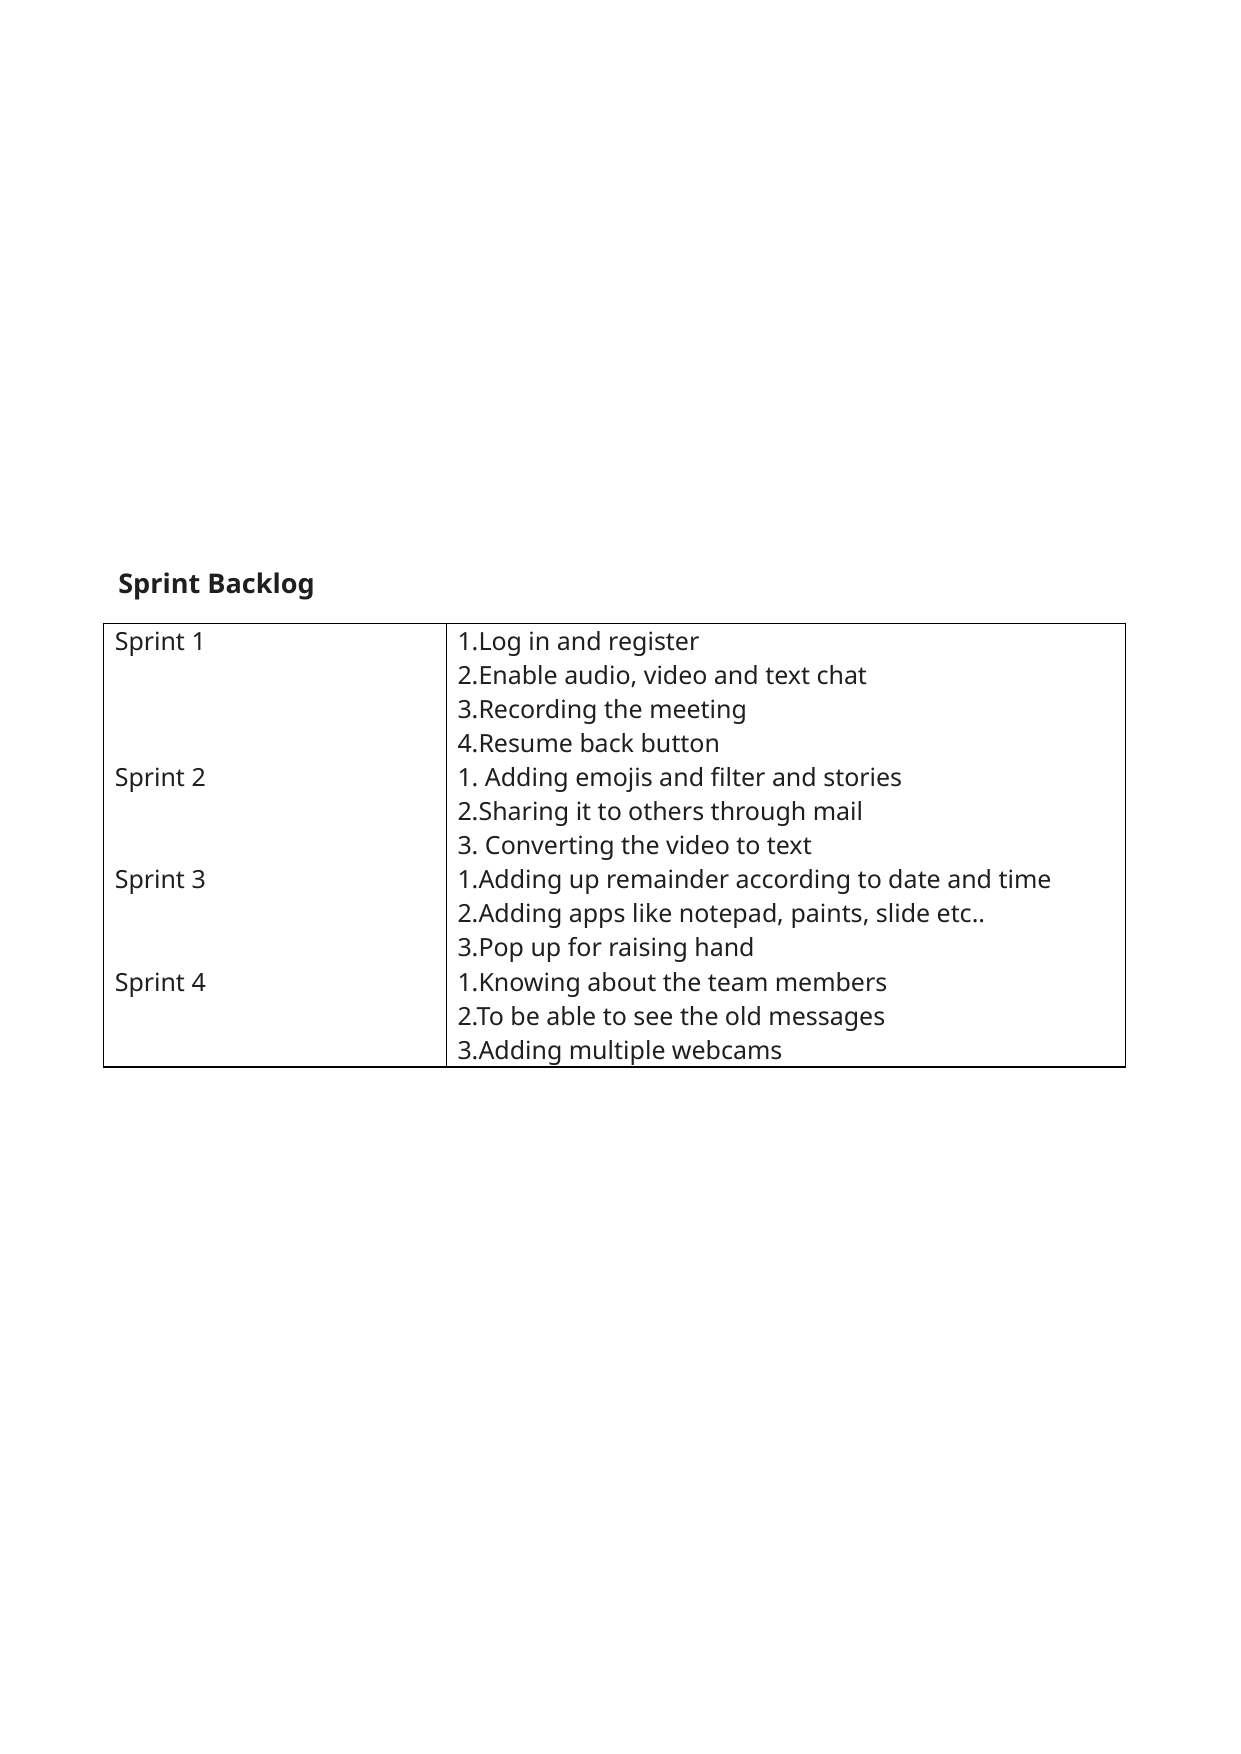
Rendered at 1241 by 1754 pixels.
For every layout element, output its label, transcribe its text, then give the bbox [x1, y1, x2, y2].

table_cell 1.Adding up remainder according to date and time 2.Adding apps like notepad, paints, slide etc.. 3.Pop up for raising hand [447, 862, 1125, 964]
table_cell Sprint 2 [104, 760, 446, 862]
table_header 1.Log in and register 2.Enable audio, video and text chat 3.Recording the meeting 4.Resume back button [447, 624, 1125, 760]
table_cell Sprint 4 [104, 964, 446, 1066]
table_header Sprint 1 [104, 624, 446, 760]
text Sprint Backlog [118, 564, 1122, 601]
table_cell 1. Adding emojis and filter and stories 2.Sharing it to others through mail 3. Converting the video to text [447, 760, 1125, 862]
table_cell Sprint 3 [104, 862, 446, 964]
table_cell 1.Knowing about the team members 2.To be able to see the old messages 3.Adding multiple webcams [447, 964, 1125, 1066]
